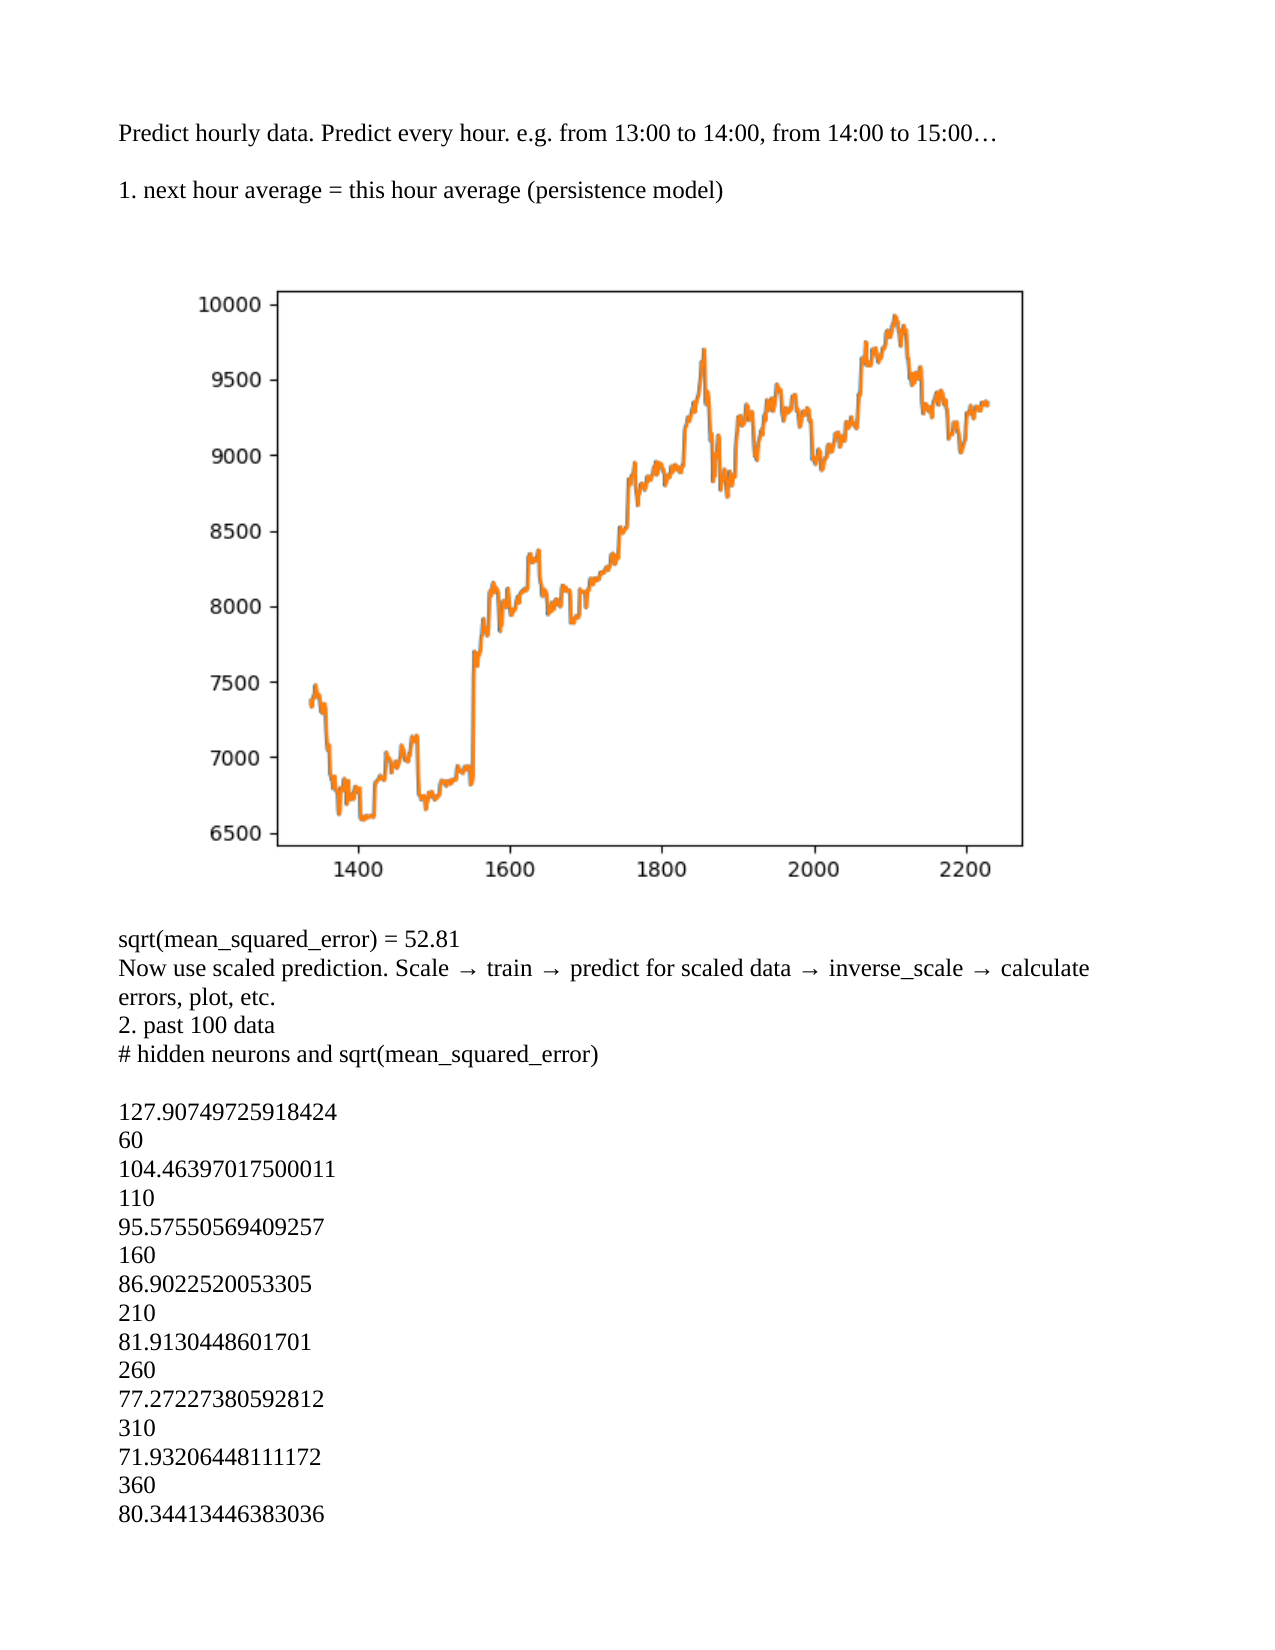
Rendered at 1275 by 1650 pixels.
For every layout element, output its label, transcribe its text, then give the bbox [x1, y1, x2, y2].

text 360 [118, 1471, 1157, 1499]
text Now use scaled prediction. Scale → train → predict for scaled data → inverse_scale → calculate errors, plot, etc. [118, 953, 1157, 1011]
picture [157, 204, 1118, 925]
text 1. next hour average = this hour average (persistence model) [118, 176, 1157, 204]
text 210 [118, 1298, 1157, 1327]
text 260 [118, 1356, 1157, 1384]
text 77.27227380592812 [118, 1384, 1157, 1413]
text 81.9130448601701 [118, 1327, 1157, 1356]
text 86.9022520053305 [118, 1269, 1157, 1298]
text 310 [118, 1413, 1157, 1442]
text 60 [118, 1126, 1157, 1154]
text 110 [118, 1183, 1157, 1212]
text # hidden neurons and sqrt(mean_squared_error) [118, 1039, 1157, 1068]
text 127.90749725918424 [118, 1097, 1157, 1126]
text 104.46397017500011 [118, 1154, 1157, 1183]
text sqrt(mean_squared_error) = 52.81 [118, 204, 1157, 953]
text 160 [118, 1241, 1157, 1269]
text 95.57550569409257 [118, 1212, 1157, 1241]
text Predict hourly data. Predict every hour. e.g. from 13:00 to 14:00, from 14:00 to 15:00… [118, 118, 1157, 147]
text 2. past 100 data [118, 1011, 1157, 1039]
text 71.93206448111172 [118, 1442, 1157, 1471]
text 80.34413446383036 [118, 1499, 1157, 1528]
